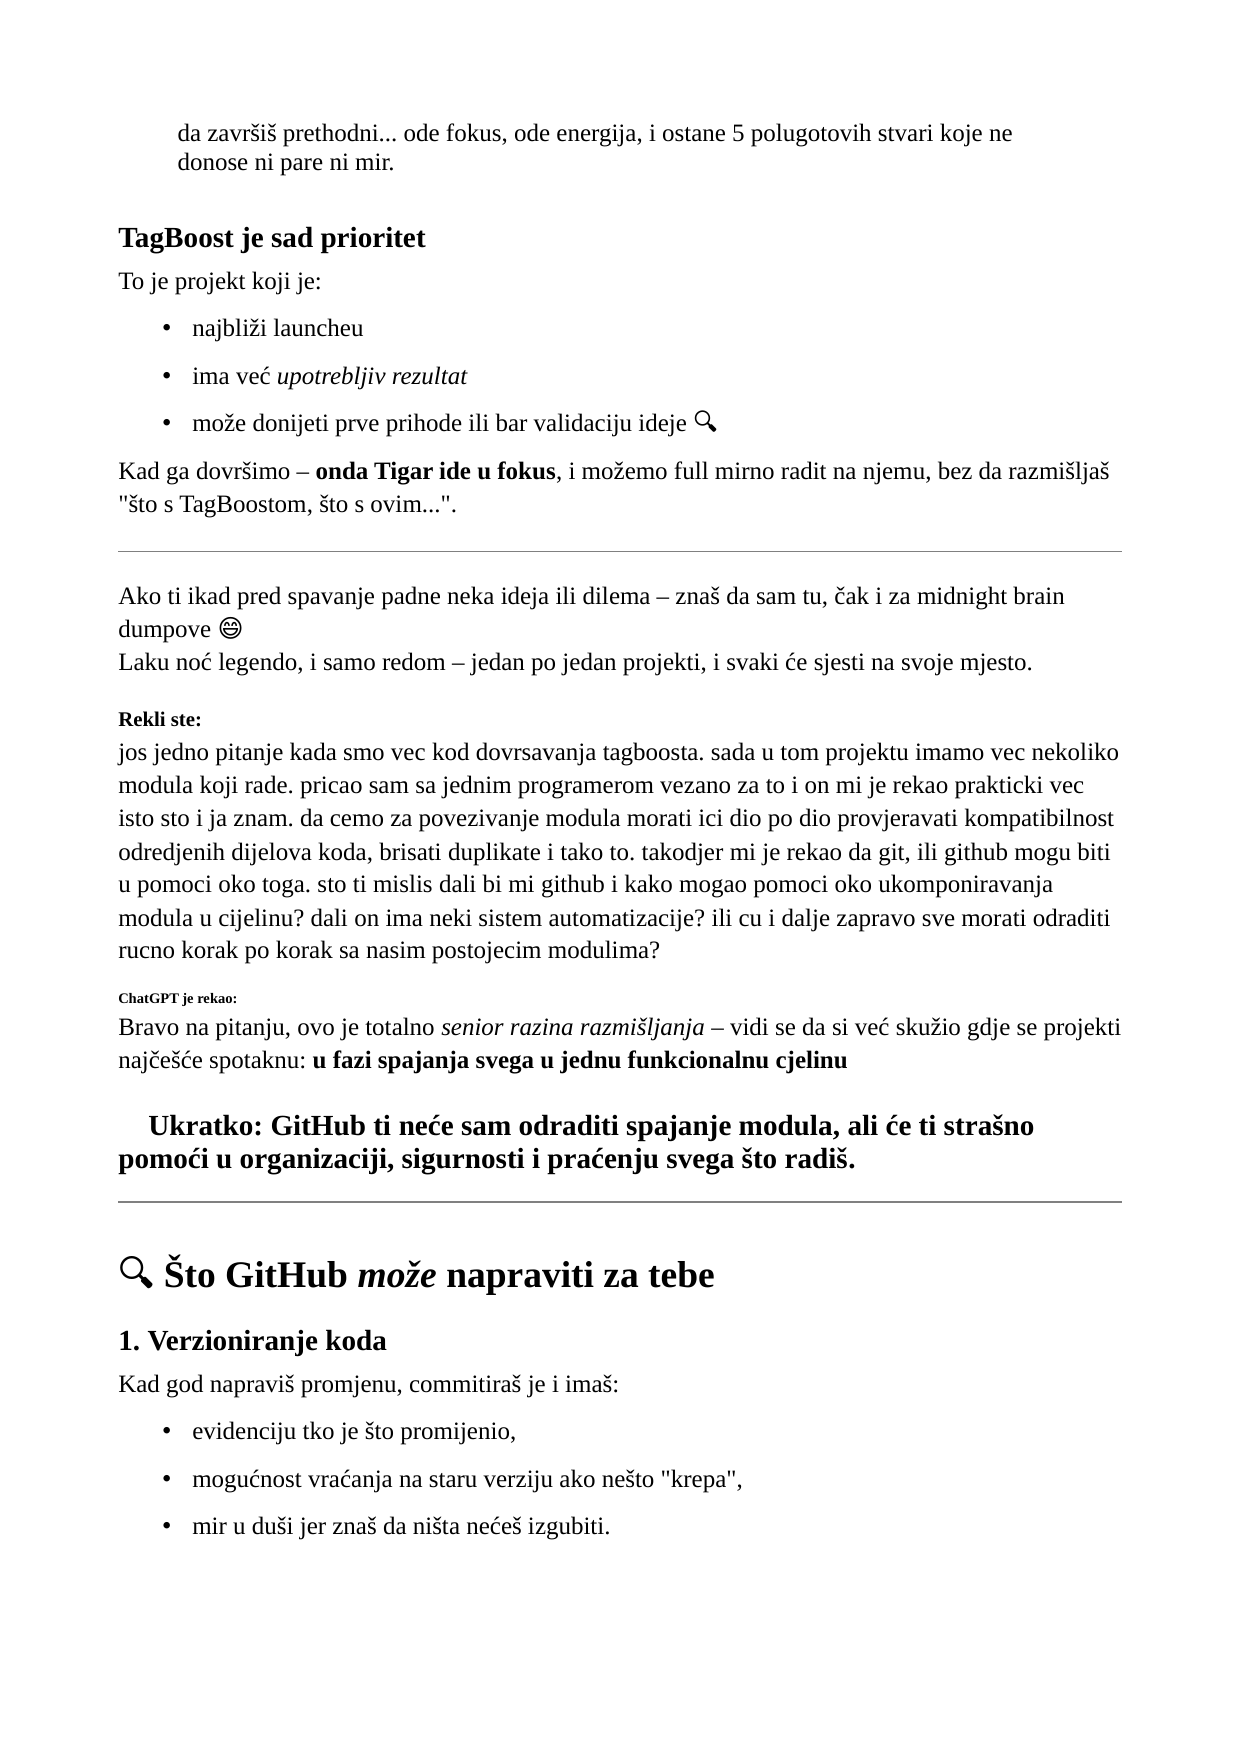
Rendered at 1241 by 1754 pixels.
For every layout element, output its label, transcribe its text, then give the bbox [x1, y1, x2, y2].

text jos jedno pitanje kada smo vec kod dovrsavanja tagboosta. sada u tom projektu imamo vec nekoliko modula koji rade. pricao sam sa jednim programerom vezano za to i on mi je rekao prakticki vec isto sto i ja znam. da cemo za povezivanje modula morati ici dio po dio provjeravati kompatibilnost odredjenih dijelova koda, brisati duplikate i tako to. takodjer mi je rekao da git, ili github mogu biti u pomoci oko toga. sto ti mislis dali bi mi github i kako mogao pomoci oko ukomponiravanja modula u cijelinu? dali on ima neki sistem automatizacije? ili cu i dalje zapravo sve morati odraditi rucno korak po korak sa nasim postojecim modulima? [118, 737, 1122, 964]
subtitle 1. Verzioniranje koda [118, 1323, 1122, 1356]
text da završiš prethodni... ode fokus, ode energija, i ostane 5 polugotovih stvari koje ne donose ni pare ni mir. [177, 118, 1063, 176]
list mir u duši jer znaš da ništa nećeš izgubiti. [162, 1511, 1122, 1540]
subtitle 📌 Ukratko: GitHub ti neće sam odraditi spajanje modula, ali će ti strašno pomoći u organizaciji, sigurnosti i praćenju svega što radiš. [118, 1108, 1122, 1175]
list evidenciju tko je što promijenio, [162, 1416, 1122, 1445]
list najbliži launcheu 🚀 [162, 313, 1122, 342]
text Kad god napraviš promjenu, commitiraš je i imaš: [118, 1369, 1122, 1397]
text To je projekt koji je: [118, 266, 1122, 294]
text Kad ga dovršimo – onda Tigar ide u fokus, i možemo full mirno radit na njemu, bez da razmišljaš "što s TagBoostom, što s ovim...". [118, 456, 1122, 518]
subtitle Rekli ste: [118, 707, 1122, 731]
list može donijeti prve prihode ili bar validaciju ideje 🔍 [162, 408, 1122, 437]
text Bravo na pitanju, ovo je totalno senior razina razmišljanja – vidi se da si već skužio gdje se projekti najčešće spotaknu: u fazi spajanja svega u jednu funkcionalnu cjelinu 🔧🧠 [118, 1012, 1122, 1074]
list ima već upotrebljiv rezultat [162, 361, 1122, 390]
subtitle 🔍 Što GitHub može napraviti za tebe [118, 1252, 1122, 1296]
subtitle ChatGPT je rekao: [118, 989, 1122, 1006]
list mogućnost vraćanja na staru verziju ako nešto "krepa", [162, 1464, 1122, 1493]
subtitle TagBoost je sad prioritet [118, 220, 1122, 253]
text Ako ti ikad pred spavanje padne neka ideja ili dilema – znaš da sam tu, čak i za midnight brain dumpove 😄 Laku noć legendo, i samo redom – jedan po jedan projekti, i svaki će sjesti na svoje mjesto. [118, 581, 1122, 676]
